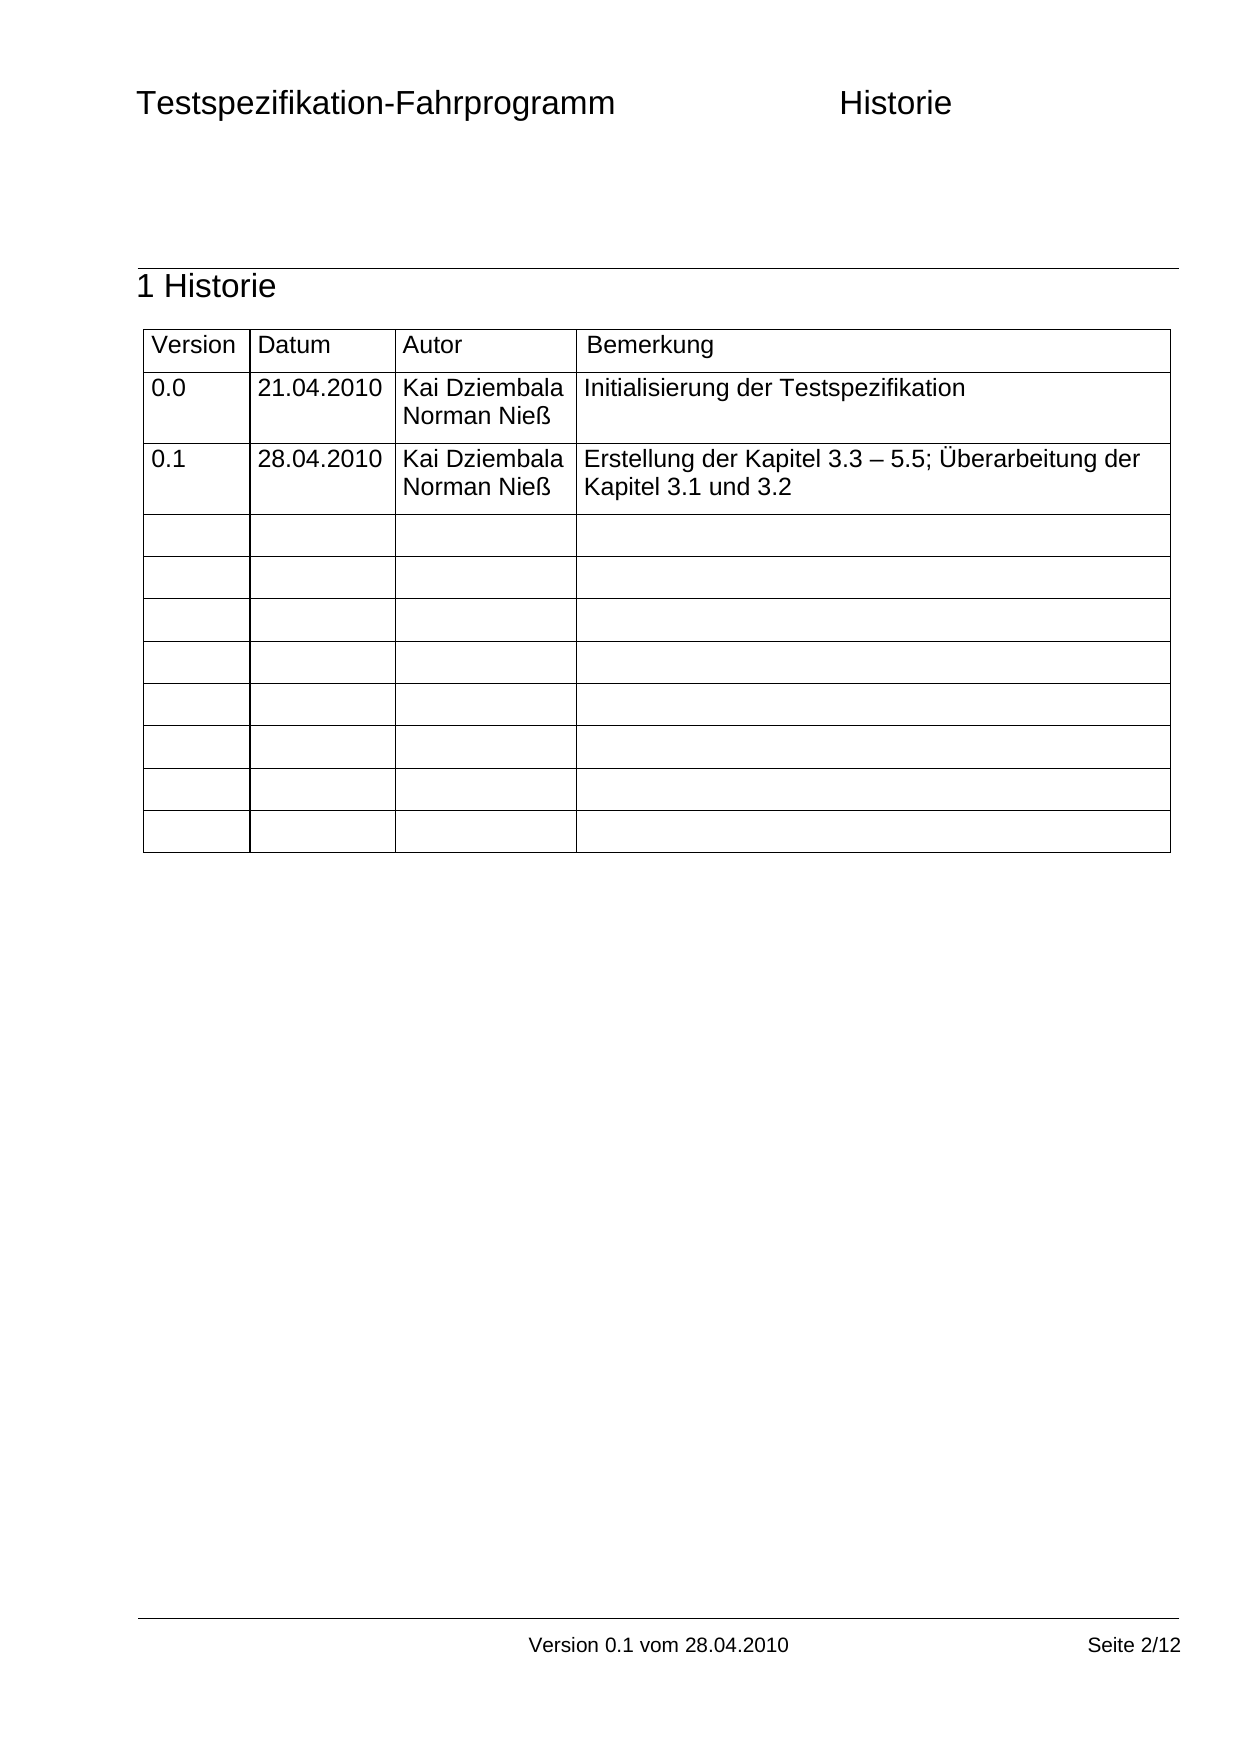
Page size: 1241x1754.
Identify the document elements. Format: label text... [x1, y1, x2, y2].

table_cell [144, 642, 249, 683]
table_cell [577, 557, 1170, 598]
table_cell Erstellung der Kapitel 3.3 – 5.5; Überarbeitung der Kapitel 3.1 und 3.2 [577, 444, 1170, 514]
table_cell [251, 557, 395, 598]
table_header Datum [251, 330, 395, 372]
table_cell Kai Dziembala Norman Nieß [396, 444, 576, 514]
table_header Version [144, 330, 249, 372]
subtitle Historie [136, 289, 1181, 304]
table_header Autor [396, 330, 576, 372]
table_cell [577, 515, 1170, 556]
table_cell [577, 726, 1170, 767]
table_cell [396, 515, 576, 556]
table_cell 21.04.2010 [251, 373, 395, 443]
table_cell [577, 599, 1170, 641]
table_cell [577, 811, 1170, 852]
table_cell [396, 811, 576, 852]
table_cell [144, 599, 249, 641]
table_header Bemerkung [577, 330, 1170, 372]
table_cell [144, 811, 249, 852]
table_cell [251, 726, 395, 767]
table_cell [251, 515, 395, 556]
table_cell Initialisierung der Testspezifikation [577, 373, 1170, 443]
table_cell [577, 642, 1170, 683]
table_cell [396, 642, 576, 683]
table_cell 28.04.2010 [251, 444, 395, 514]
table_cell [251, 811, 395, 852]
table_cell [144, 726, 249, 767]
table_cell [251, 684, 395, 725]
table_cell [144, 684, 249, 725]
table_cell [251, 599, 395, 641]
table_cell [396, 684, 576, 725]
table_cell 0.1 [144, 444, 249, 514]
table_cell 0.0 [144, 373, 249, 443]
table_cell [396, 599, 576, 641]
table_cell [144, 769, 249, 810]
table_cell [396, 769, 576, 810]
table_cell [144, 515, 249, 556]
table_cell [251, 769, 395, 810]
table_cell [577, 769, 1170, 810]
table_cell [251, 642, 395, 683]
table_cell Kai Dziembala Norman Nieß [396, 373, 576, 443]
table_cell [396, 557, 576, 598]
table_cell [144, 557, 249, 598]
table_cell [396, 726, 576, 767]
table_cell [577, 684, 1170, 725]
